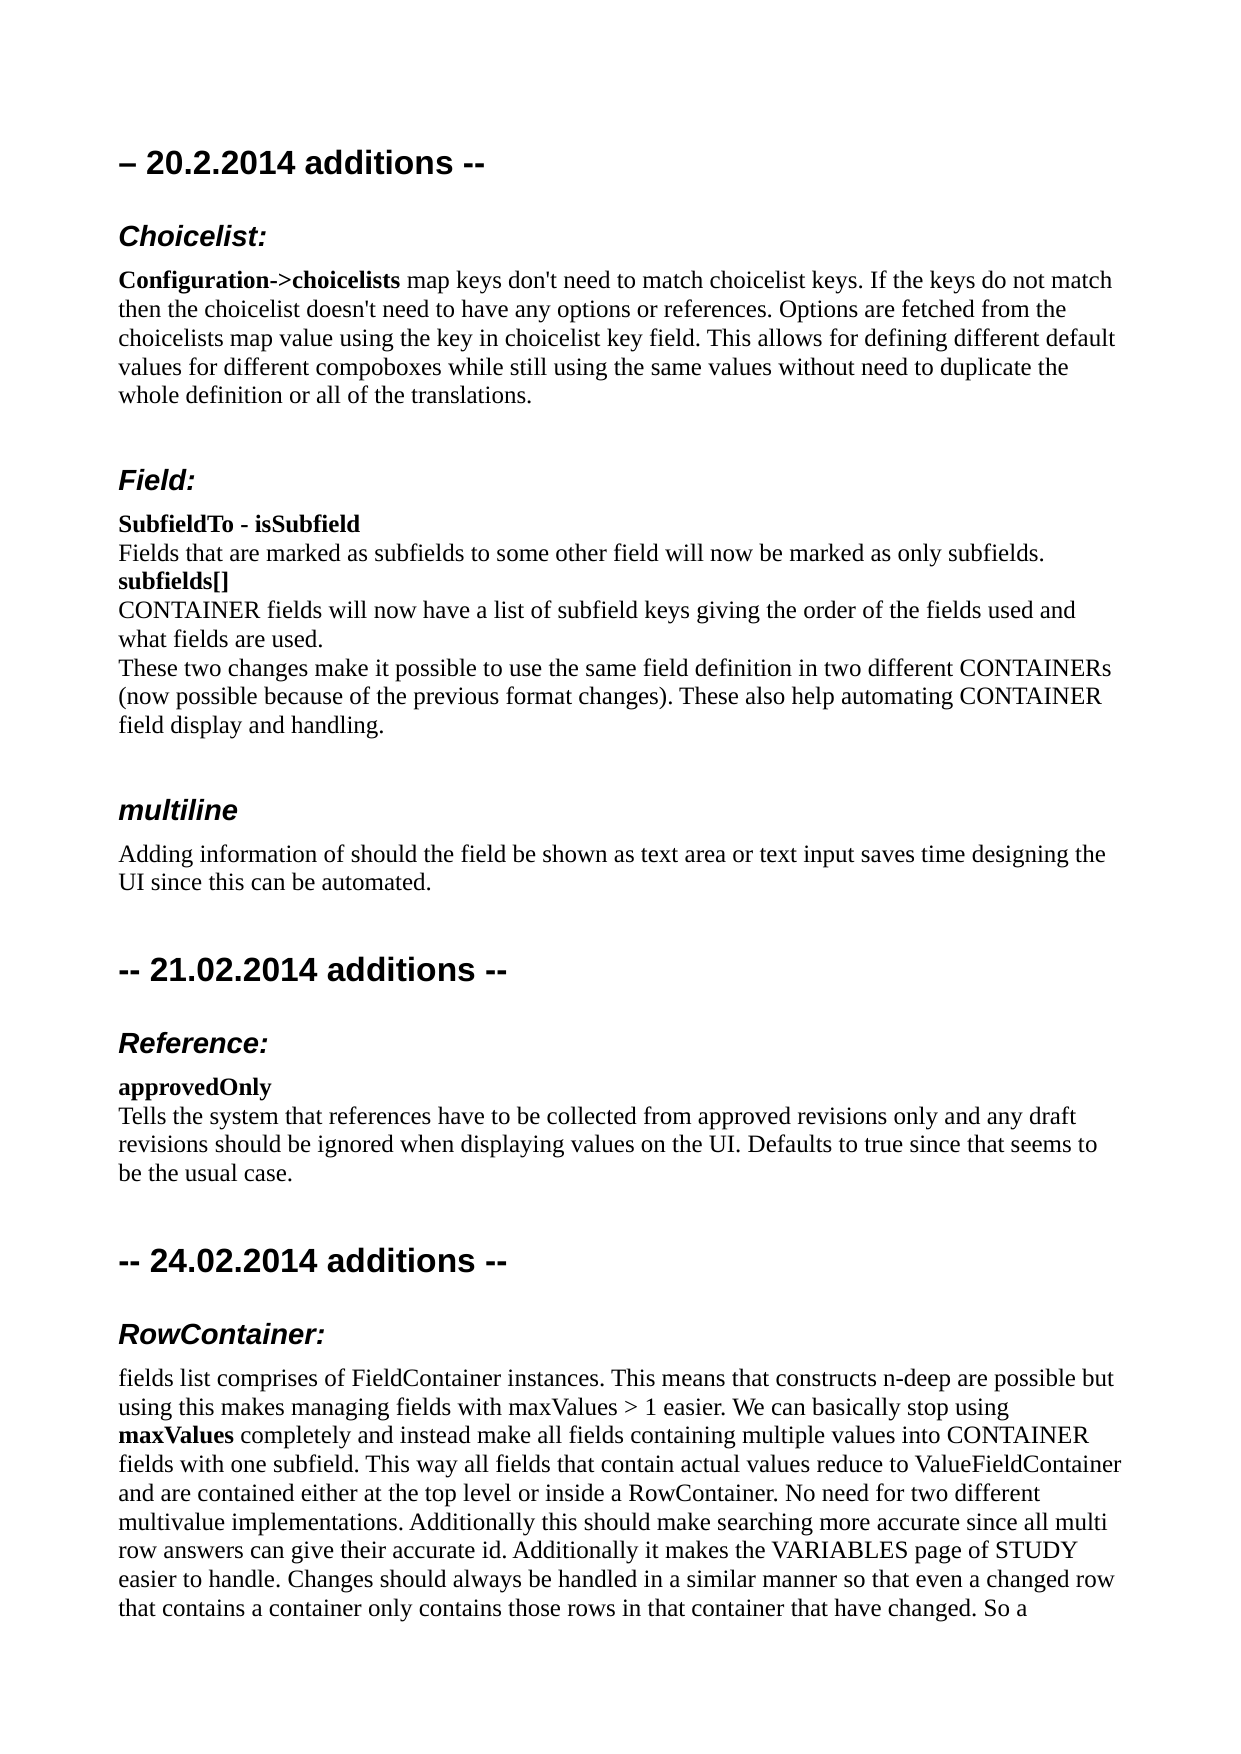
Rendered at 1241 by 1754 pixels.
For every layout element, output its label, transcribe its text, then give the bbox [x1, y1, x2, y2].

subtitle – 20.2.2014 additions -- [118, 143, 1122, 182]
text These two changes make it possible to use the same field definition in two different CONTAINERs (now possible because of the previous format changes). These also help automating CONTAINER field display and handling. [118, 653, 1122, 739]
text subfields[] [118, 566, 1122, 595]
text SubfieldTo - isSubfield [118, 509, 1122, 538]
subtitle RowContainer: [118, 1317, 1122, 1351]
subtitle Field: [118, 463, 1122, 496]
text Tells the system that references have to be collected from approved revisions only and any draft revisions should be ignored when displaying values on the UI. Defaults to true since that seems to be the usual case. [118, 1101, 1122, 1187]
text fields list comprises of FieldContainer instances. This means that constructs n-deep are possible but using this makes managing fields with maxValues > 1 easier. We can basically stop using maxValues completely and instead make all fields containing multiple values into CONTAINER fields with one subfield. This way all fields that contain actual values reduce to ValueFieldContainer and are contained either at the top level or inside a RowContainer. No need for two different multivalue implementations. Additionally this should make searching more accurate since all multi row answers can give their accurate id. Additionally it makes the VARIABLES page of STUDY easier to handle. Changes should always be handled in a similar manner so that even a changed row that contains a container only contains those rows in that container that have changed. So a [118, 1363, 1122, 1622]
text Adding information of should the field be shown as text area or text input saves time designing the UI since this can be automated. [118, 839, 1122, 896]
text approvedOnly [118, 1072, 1122, 1101]
subtitle Choicelist: [118, 219, 1122, 253]
subtitle -- 21.02.2014 additions -- [118, 950, 1122, 988]
text CONTAINER fields will now have a list of subfield keys giving the order of the fields used and what fields are used. [118, 595, 1122, 653]
subtitle -- 24.02.2014 additions -- [118, 1241, 1122, 1279]
subtitle multiline [118, 793, 1122, 826]
text Configuration->choicelists map keys don't need to match choicelist keys. If the keys do not match then the choicelist doesn't need to have any options or references. Options are fetched from the choicelists map value using the key in choicelist key field. This allows for defining different default values for different compoboxes while still using the same values without need to duplicate the whole definition or all of the translations. [118, 265, 1122, 409]
subtitle Reference: [118, 1026, 1122, 1059]
text Fields that are marked as subfields to some other field will now be marked as only subfields. [118, 538, 1122, 566]
